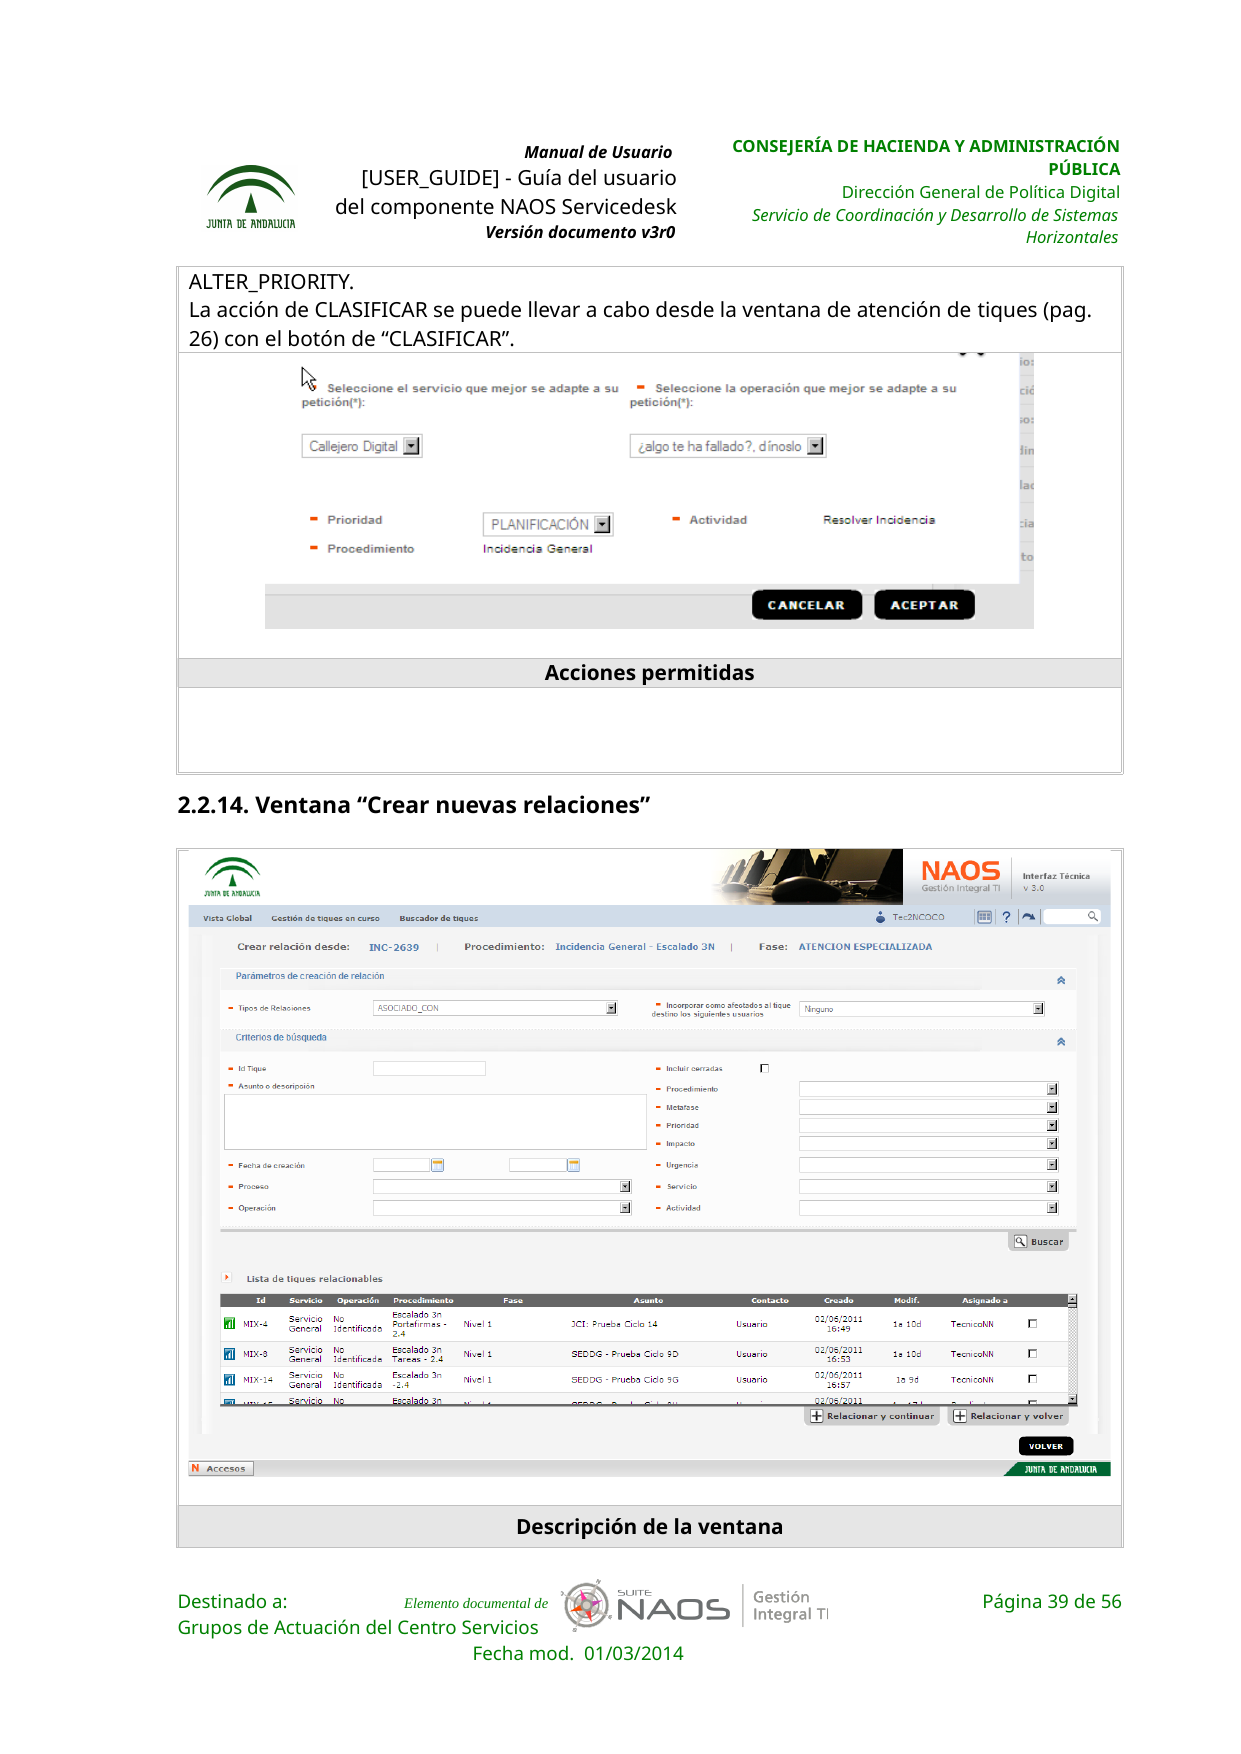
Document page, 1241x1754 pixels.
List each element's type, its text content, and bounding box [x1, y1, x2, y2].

picture [560, 1579, 829, 1632]
subtitle Ventana “Crear nuevas relaciones” [177, 789, 1122, 820]
table_cell [179, 353, 1121, 657]
picture [265, 353, 1034, 629]
table_cell A través de esta funcionalidad se permite modificar la clasificación de un tique, variando su servicio, operación y prioridad. En función de los nuevos datos aportados, se clasificará el tique a un procedimiento u otro. El técnico que retipifica el tique debe tener el privilegio OTHER_CHANGE_INCIDENT_SERVICE y ALTER_PRIORITY. La acción de CLASIFICAR se puede llevar a cabo desde la ventana de atención de tiques (pag. 22) con el botón de “CLASIFICAR”. [179, 267, 1121, 352]
table_cell Acciones permitidas [179, 659, 1121, 687]
picture [201, 165, 298, 232]
table_cell [179, 688, 1121, 772]
picture [188, 849, 1111, 1477]
table_cell Descripción de la ventana [179, 1506, 1121, 1547]
table_header [179, 851, 1121, 1505]
